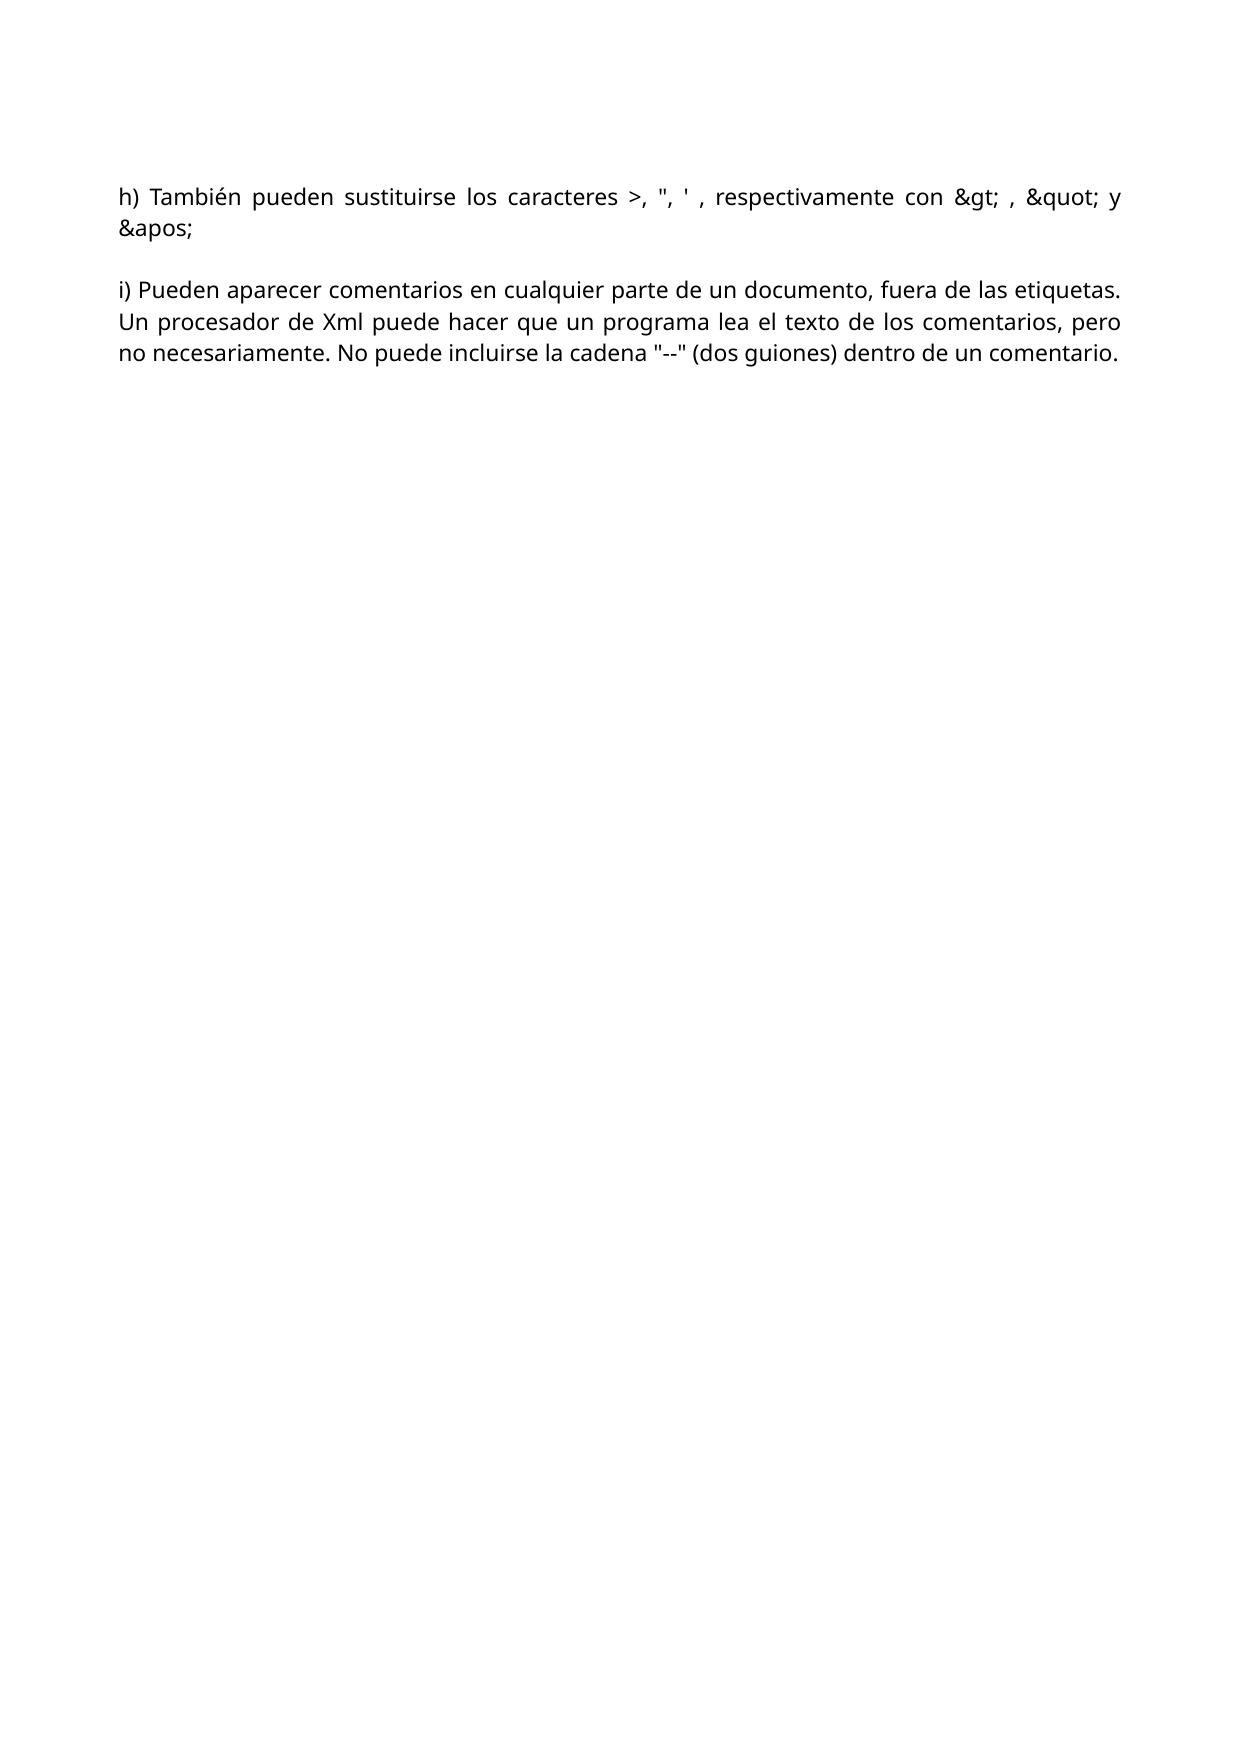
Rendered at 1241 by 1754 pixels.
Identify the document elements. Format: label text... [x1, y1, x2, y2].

text h) También pueden sustituirse los caracteres >, ", ' , respectivamente con &gt; , &quot; y &apos; [118, 181, 1122, 243]
text i) Pueden aparecer comentarios en cualquier parte de un documento, fuera de las etiquetas. Un procesador de Xml puede hacer que un programa lea el texto de los comentarios, pero no necesariamente. No puede incluirse la cadena "--" (dos guiones) dentro de un comentario. [118, 274, 1122, 368]
